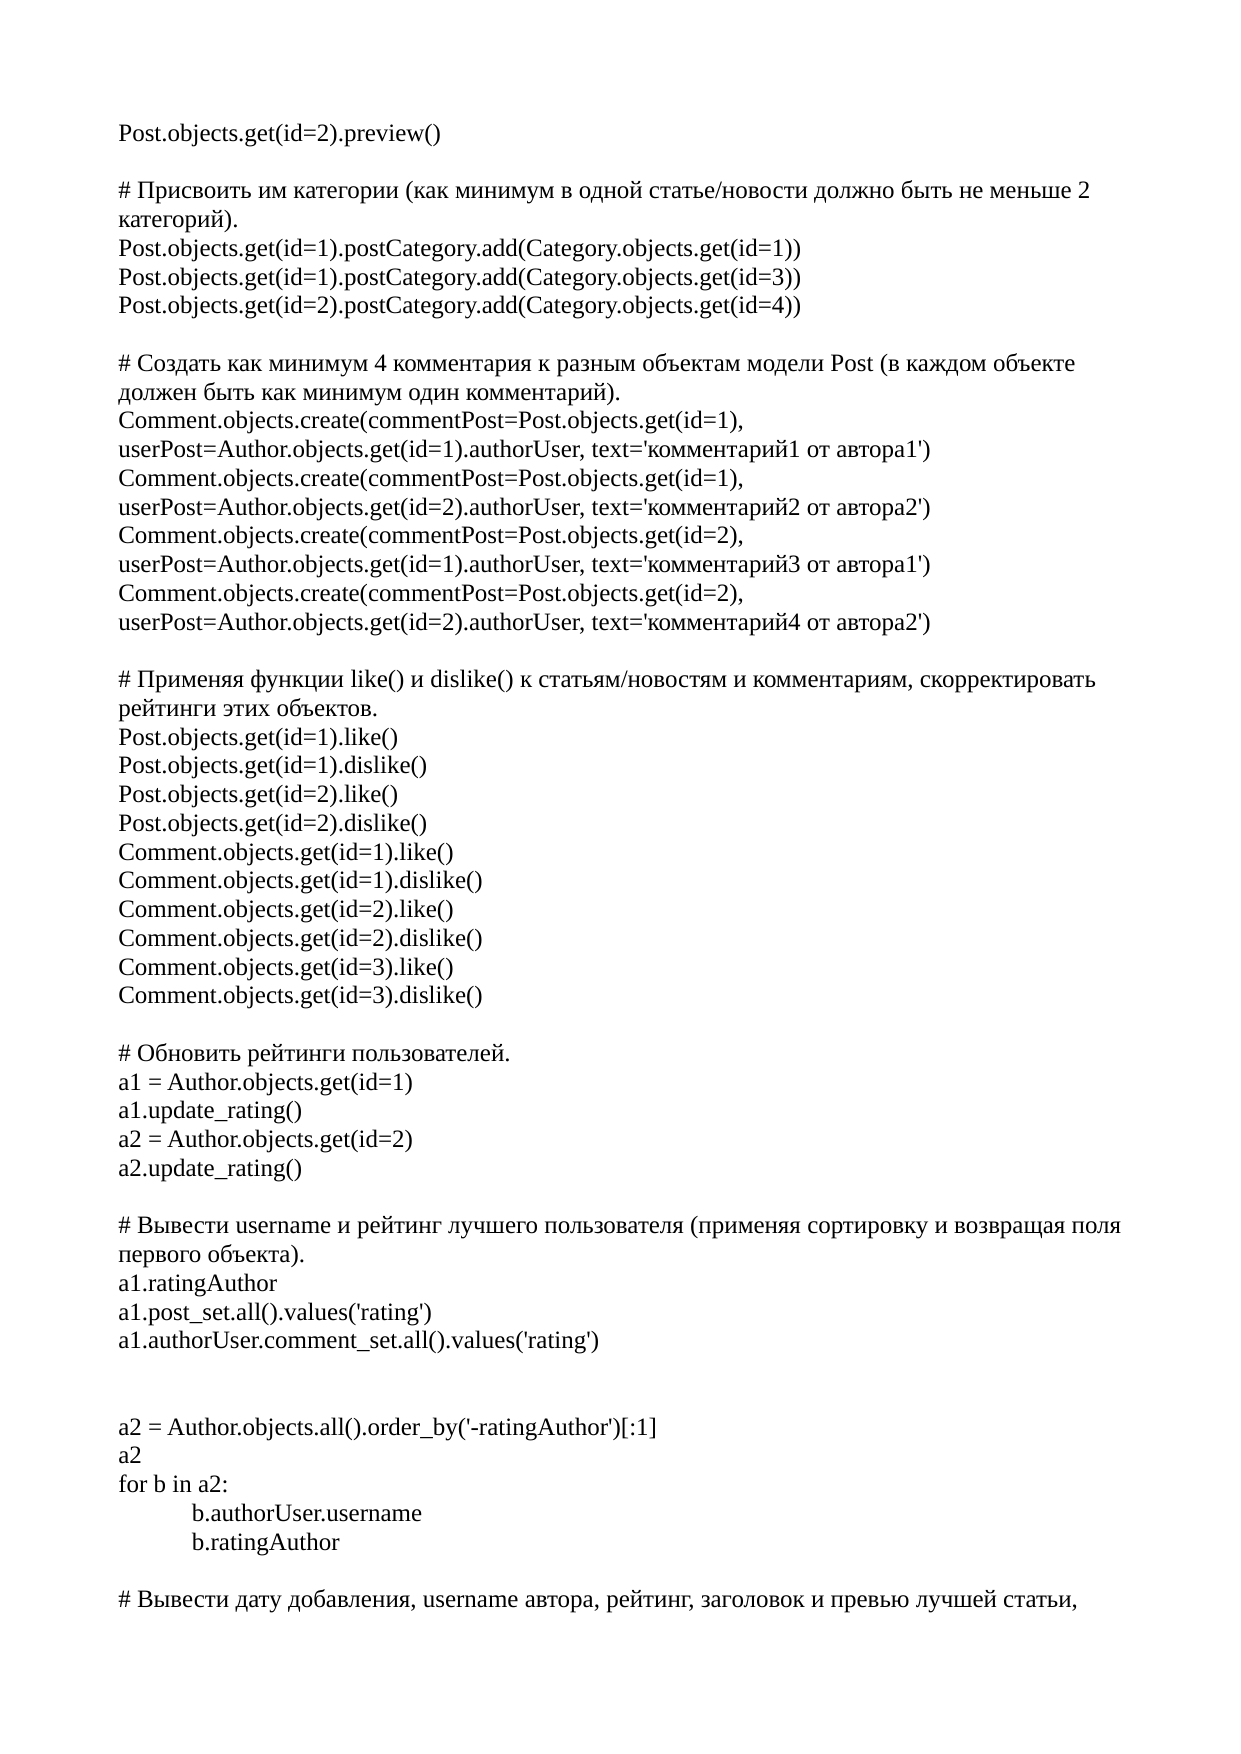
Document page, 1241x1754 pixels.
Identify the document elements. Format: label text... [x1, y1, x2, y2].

text # Применяя функции like() и dislike() к статьям/новостям и комментариям, скорректировать рейтинги этих объектов. [118, 664, 1122, 722]
text a1.ratingAuthor [118, 1268, 1122, 1297]
text Post.objects.get(id=1).postCategory.add(Category.objects.get(id=1)) [118, 233, 1122, 262]
text Comment.objects.get(id=1).dislike() [118, 866, 1122, 894]
text a2 = Author.objects.get(id=2) [118, 1124, 1122, 1153]
text # Обновить рейтинги пользователей. [118, 1038, 1122, 1067]
text Comment.objects.create(commentPost=Post.objects.get(id=1), userPost=Author.objects.get(id=2).authorUser, text='комментарий2 от автора2') [118, 463, 1122, 521]
text b.authorUser.username [118, 1498, 1122, 1527]
text # Создать как минимум 4 комментария к разным объектам модели Post (в каждом объекте должен быть как минимум один комментарий). [118, 348, 1122, 406]
text # Присвоить им категории (как минимум в одной статье/новости должно быть не меньше 2 категорий). [118, 176, 1122, 233]
text # Вывести дату добавления, username автора, рейтинг, заголовок и превью лучшей статьи, [118, 1584, 1122, 1613]
text # Вывести username и рейтинг лучшего пользователя (применяя сортировку и возвращая поля первого объекта). [118, 1211, 1122, 1268]
text a1 = Author.objects.get(id=1) [118, 1067, 1122, 1096]
text Comment.objects.create(commentPost=Post.objects.get(id=1), userPost=Author.objects.get(id=1).authorUser, text='комментарий1 от автора1') [118, 406, 1122, 463]
text Post.objects.get(id=2).preview() [118, 118, 1122, 147]
text Post.objects.get(id=1).like() [118, 722, 1122, 751]
text a2.update_rating() [118, 1153, 1122, 1182]
text Comment.objects.get(id=1).like() [118, 837, 1122, 866]
text Comment.objects.get(id=3).dislike() [118, 981, 1122, 1009]
text a2 = Author.objects.all().order_by('-ratingAuthor')[:1] [118, 1412, 1122, 1441]
text b.ratingAuthor [118, 1527, 1122, 1556]
text a2 [118, 1441, 1122, 1469]
text Post.objects.get(id=1).postCategory.add(Category.objects.get(id=3)) [118, 262, 1122, 291]
text Comment.objects.get(id=3).like() [118, 952, 1122, 981]
text Comment.objects.create(commentPost=Post.objects.get(id=2), userPost=Author.objects.get(id=1).authorUser, text='комментарий3 от автора1') [118, 521, 1122, 578]
text Comment.objects.get(id=2).like() [118, 894, 1122, 923]
text Post.objects.get(id=2).like() [118, 779, 1122, 808]
text Post.objects.get(id=1).dislike() [118, 751, 1122, 779]
text Comment.objects.get(id=2).dislike() [118, 923, 1122, 952]
text Post.objects.get(id=2).dislike() [118, 808, 1122, 837]
text a1.post_set.all().values('rating') [118, 1297, 1122, 1326]
text a1.authorUser.comment_set.all().values('rating') [118, 1326, 1122, 1354]
text a1.update_rating() [118, 1096, 1122, 1124]
text for b in a2: [118, 1469, 1122, 1498]
text Comment.objects.create(commentPost=Post.objects.get(id=2), userPost=Author.objects.get(id=2).authorUser, text='комментарий4 от автора2') [118, 578, 1122, 636]
text Post.objects.get(id=2).postCategory.add(Category.objects.get(id=4)) [118, 291, 1122, 319]
